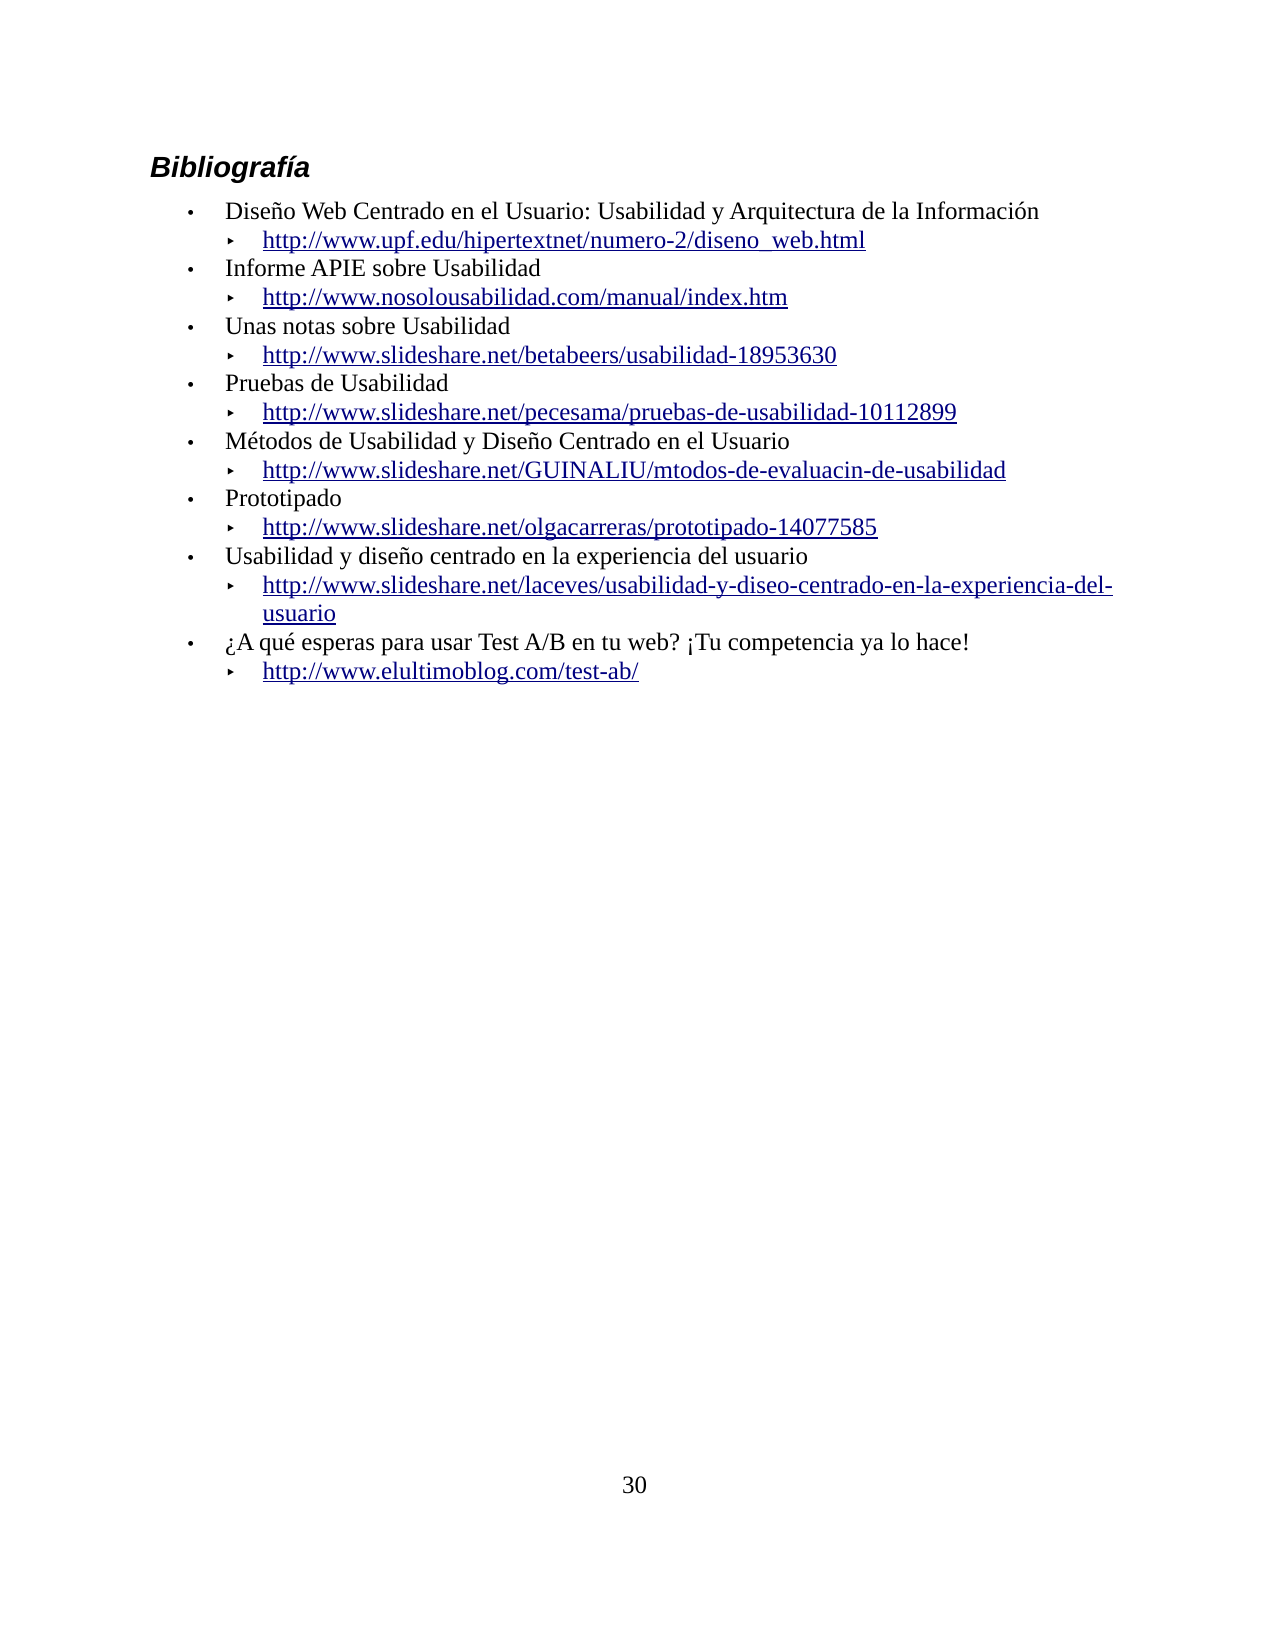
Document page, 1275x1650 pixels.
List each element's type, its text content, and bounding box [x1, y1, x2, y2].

list http://www.slideshare.net/pecesama/pruebas-de-usabilidad-10112899 [225, 397, 1125, 426]
list http://www.slideshare.net/GUINALIU/mtodos-de-evaluacin-de-usabilidad [225, 455, 1125, 483]
list Informe APIE sobre Usabilidad [187, 253, 1125, 282]
subtitle Bibliografía [150, 150, 1125, 183]
list http://www.slideshare.net/olgacarreras/prototipado-14077585 [225, 512, 1125, 541]
list http://www.slideshare.net/betabeers/usabilidad-18953630 [225, 340, 1125, 368]
list Pruebas de Usabilidad [187, 368, 1125, 397]
list http://www.elultimoblog.com/test-ab/ [225, 656, 1125, 685]
list http://www.slideshare.net/laceves/usabilidad-y-diseo-centrado-en-la-experiencia-del-usuario [225, 570, 1125, 627]
list Métodos de Usabilidad y Diseño Centrado en el Usuario [187, 426, 1125, 455]
list Prototipado [187, 483, 1125, 512]
list Usabilidad y diseño centrado en la experiencia del usuario [187, 541, 1125, 570]
list ¿A qué esperas para usar Test A/B en tu web? ¡Tu competencia ya lo hace! [187, 627, 1125, 656]
list http://www.nosolousabilidad.com/manual/index.htm [225, 282, 1125, 311]
list Diseño Web Centrado en el Usuario: Usabilidad y Arquitectura de la Información [187, 196, 1125, 225]
list Unas notas sobre Usabilidad [187, 311, 1125, 340]
list http://www.upf.edu/hipertextnet/numero-2/diseno_web.html [225, 225, 1125, 253]
